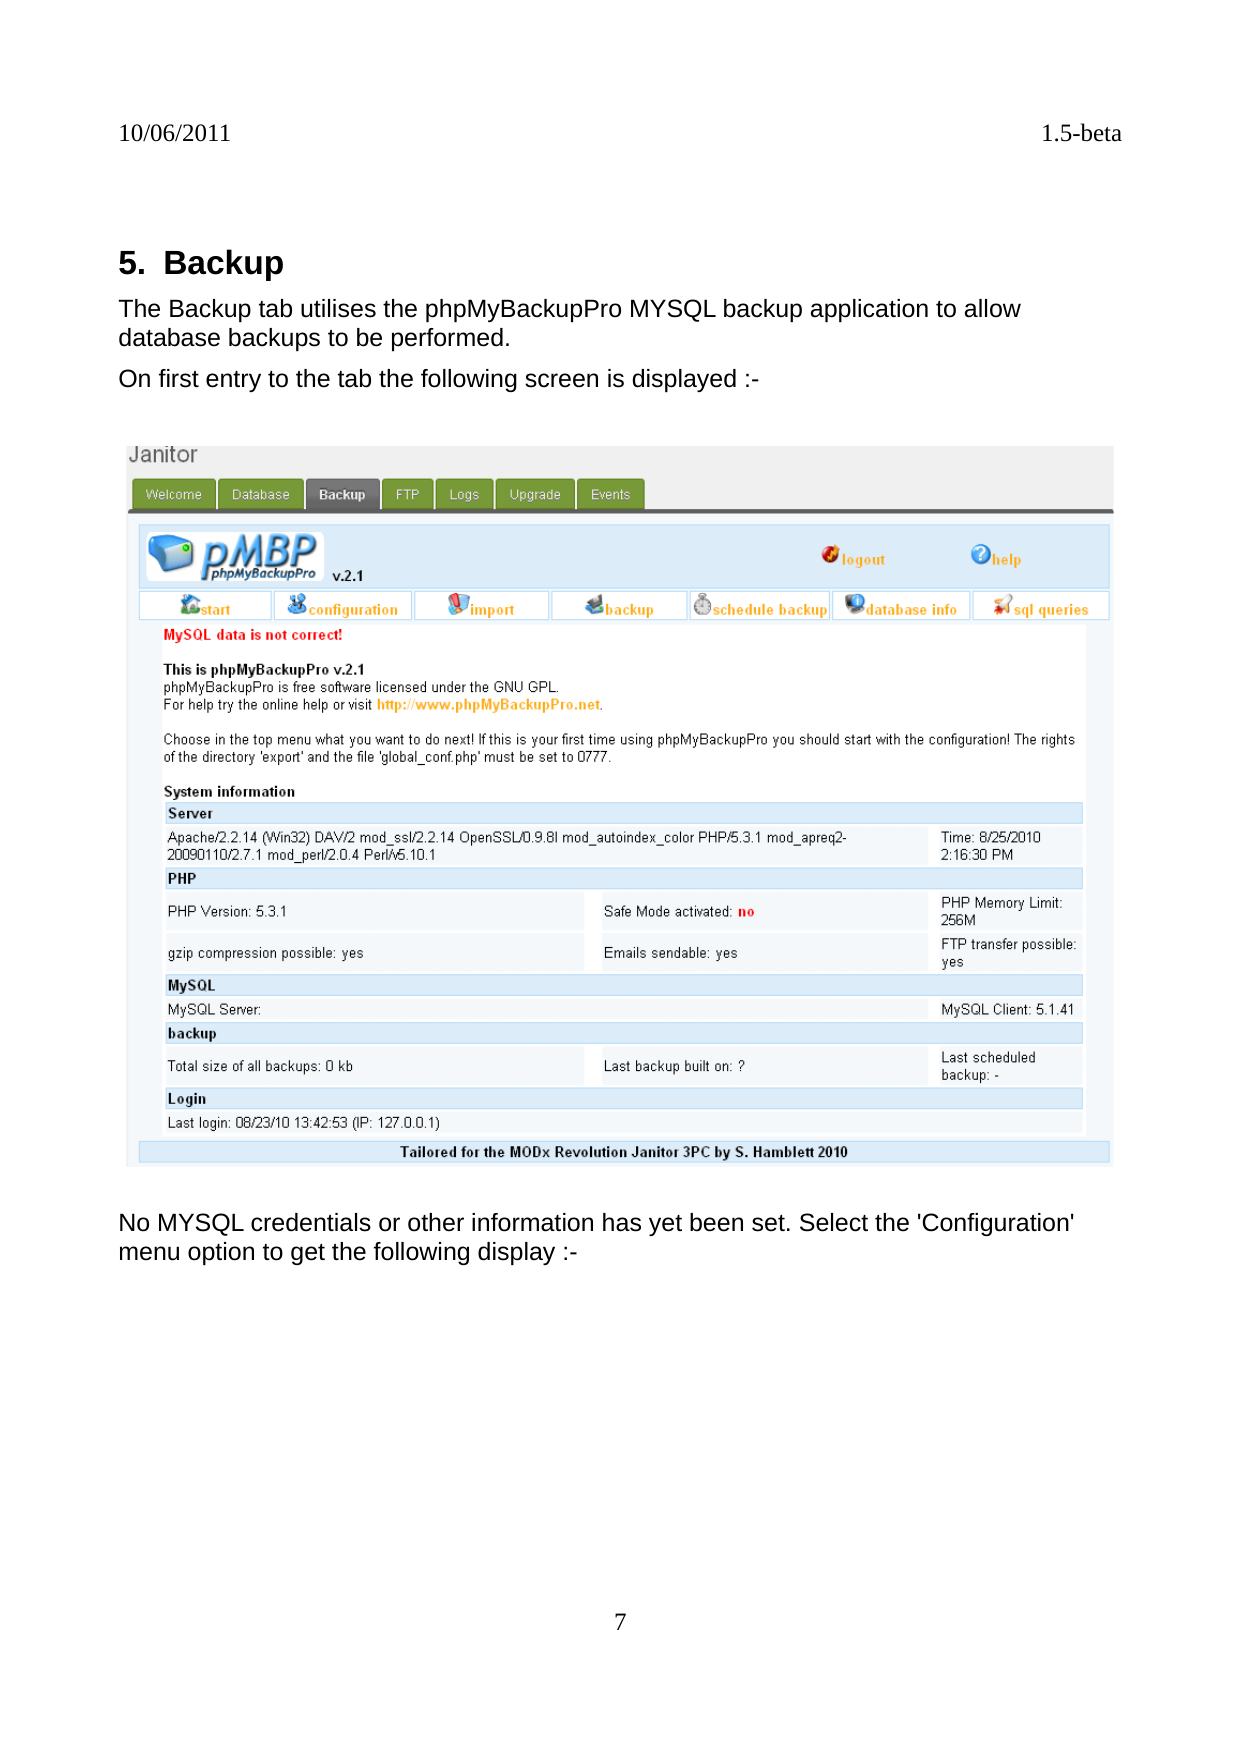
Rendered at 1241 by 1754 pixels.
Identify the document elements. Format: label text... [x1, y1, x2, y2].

text No MYSQL credentials or other information has yet been set. Select the 'Configuration' menu option to get the following display :- [118, 1208, 1122, 1266]
subtitle Backup [118, 243, 1122, 281]
text The Backup tab utilises the phpMyBackupPro MYSQL backup application to allow database backups to be performed. [118, 294, 1122, 351]
text On first entry to the tab the following screen is displayed :- [118, 364, 1122, 392]
picture [126, 446, 1114, 1167]
